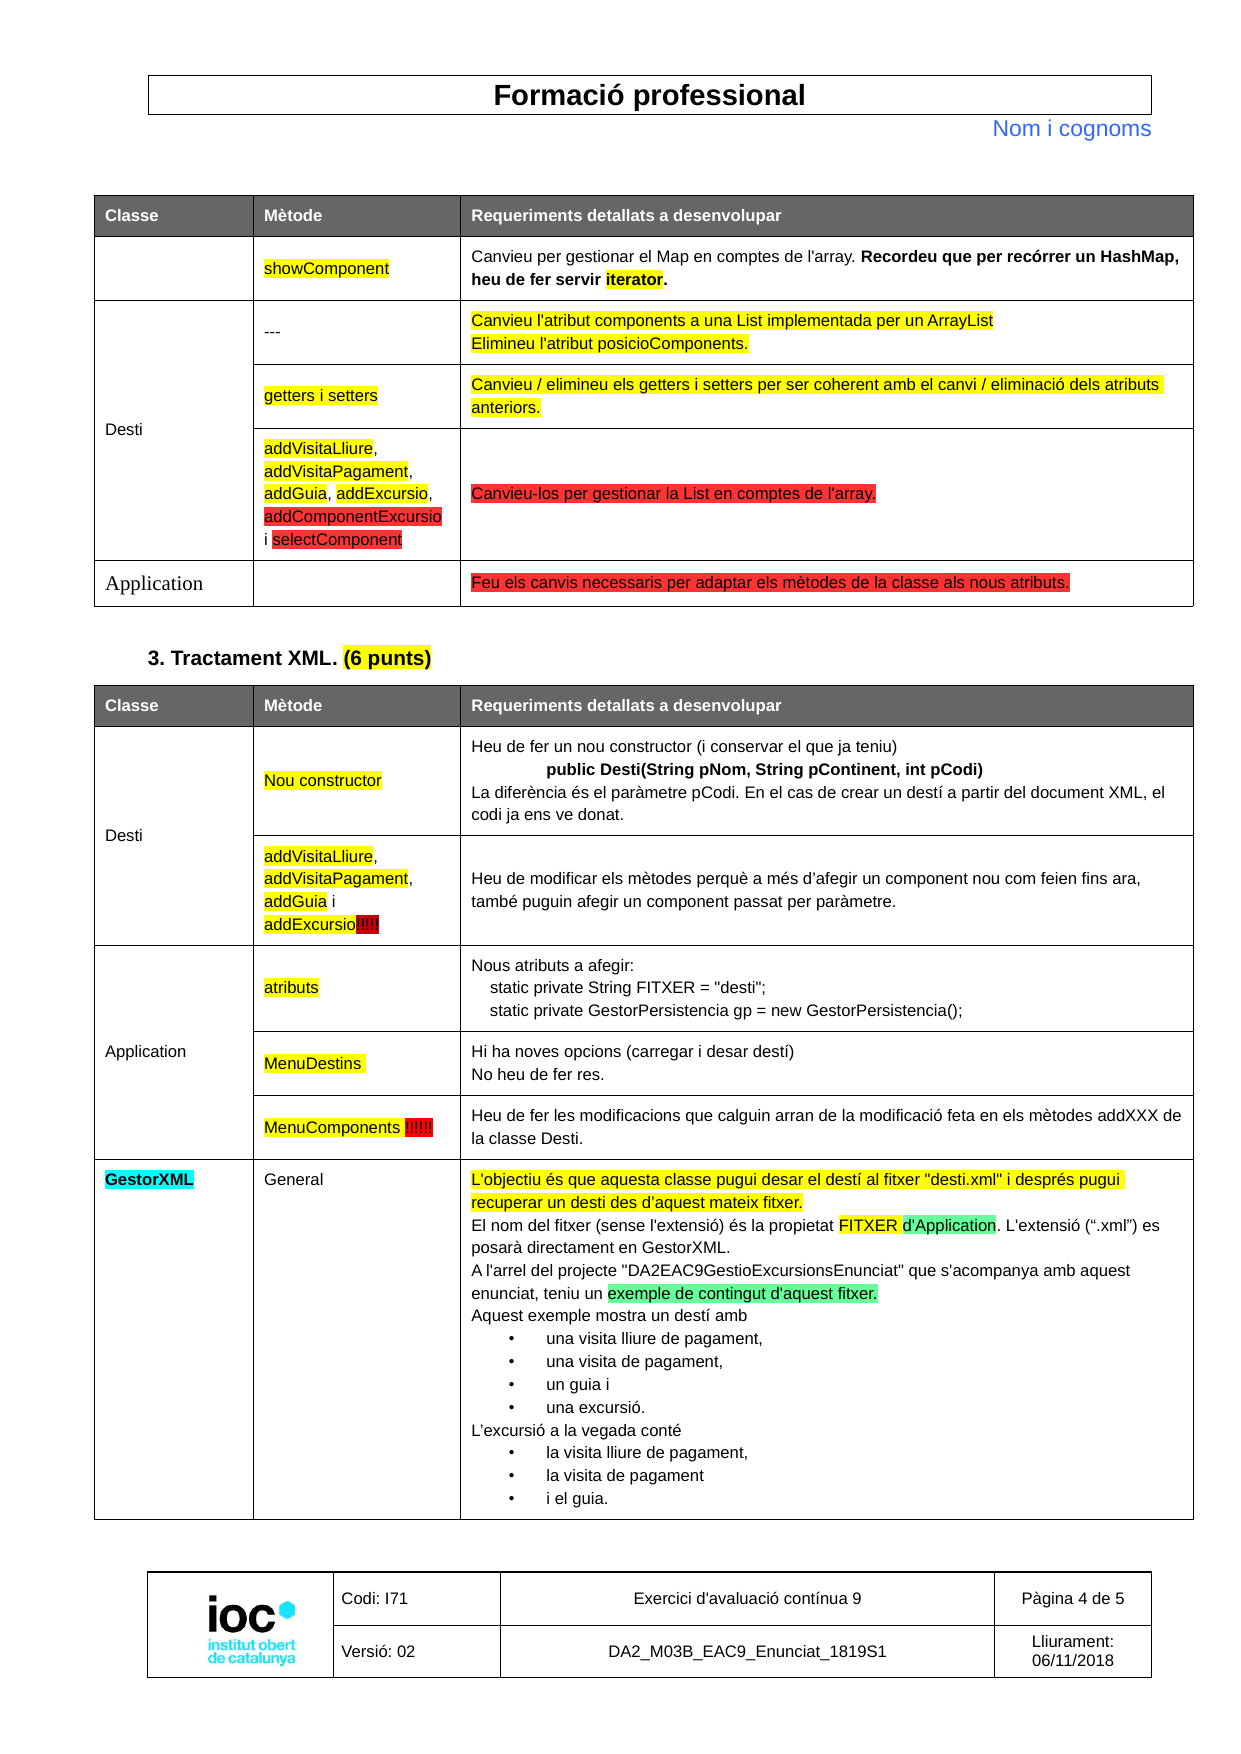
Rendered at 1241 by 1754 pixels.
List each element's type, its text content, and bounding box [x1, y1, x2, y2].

table_cell Desti [95, 301, 253, 559]
table_cell Canvieu / elimineu els getters i setters per ser coherent amb el canvi / eliminació dels atributs anteriors. [461, 365, 1193, 428]
table_header Requeriments detallats a desenvolupar [461, 196, 1193, 236]
table_cell Nou constructor [254, 727, 460, 835]
text 3. Tractament XML. (6 punts) [148, 645, 1151, 669]
table_cell Application [95, 946, 253, 1159]
table_cell Canvieu per gestionar el Map en comptes de l'array. Recordeu que per recórrer un HashMap, heu de fer servir iterator. [461, 237, 1193, 300]
table_header Mètode [254, 196, 460, 236]
table_cell General [254, 1160, 460, 1519]
table_header Mètode [254, 686, 460, 726]
table_cell Canvieu-los per gestionar la List en comptes de l'array. [461, 429, 1193, 559]
table_cell L'objectiu és que aquesta classe pugui desar el destí al fitxer "desti.xml" i després pugui recuperar un desti des d’aquest mateix fitxer. El nom del fitxer (sense l'extensió) és la propietat FITXER d'Application. L'extensió (“.xml”) es posarà directament en GestorXML. A l'arrel del projecte "DA2EAC9GestioExcursionsEnunciat" que s'acompanya amb aquest enunciat, teniu un exemple de contingut d'aquest fitxer. Aquest exemple mostra un destí amb una visita lliure de pagament, una visita de pagament, un guia i una excursió. L’excursió a la vegada conté la visita lliure de pagament, la visita de pagament i el guia. [461, 1160, 1193, 1519]
table_cell [95, 237, 253, 300]
table_cell Canvieu l'atribut components a una List implementada per un ArrayList Elimineu l'atribut posicioComponents. [461, 301, 1193, 364]
table_cell getters i setters [254, 365, 460, 428]
picture [195, 1581, 309, 1677]
table_cell --- [254, 301, 460, 364]
table_cell MenuDestins [254, 1032, 460, 1095]
table_cell showComponent [254, 237, 460, 300]
table_cell atributs [254, 946, 460, 1031]
table_cell addVisitaLliure, addVisitaPagament, addGuia, addExcursio, addComponentExcursio i selectComponent [254, 429, 460, 559]
table_cell Feu els canvis necessaris per adaptar els mètodes de la classe als nous atributs. [461, 561, 1193, 606]
table_cell GestorXML [95, 1160, 253, 1519]
table_header Classe [95, 686, 253, 726]
table_cell Nous atributs a afegir: static private String FITXER = "desti"; static private GestorPersistencia gp = new GestorPersistencia(); [461, 946, 1193, 1031]
table_cell Heu de fer un nou constructor (i conservar el que ja teniu) public Desti(String pNom, String pContinent, int pCodi) La diferència és el paràmetre pCodi. En el cas de crear un destí a partir del document XML, el codi ja ens ve donat. [461, 727, 1193, 835]
table_cell [254, 561, 460, 606]
table_cell Hi ha noves opcions (carregar i desar destí) No heu de fer res. [461, 1032, 1193, 1095]
table_cell addVisitaLliure, addVisitaPagament, addGuia i addExcursio!!!!! [254, 836, 460, 944]
table_cell Application [95, 561, 253, 606]
table_cell MenuComponents !!!!!! [254, 1096, 460, 1159]
table_cell Desti [95, 727, 253, 944]
table_cell Heu de fer les modificacions que calguin arran de la modificació feta en els mètodes addXXX de la classe Desti. [461, 1096, 1193, 1159]
table_cell Heu de modificar els mètodes perquè a més d’afegir un component nou com feien fins ara, també puguin afegir un component passat per paràmetre. [461, 836, 1193, 944]
table_header Requeriments detallats a desenvolupar [461, 686, 1193, 726]
table_header Classe [95, 196, 253, 236]
